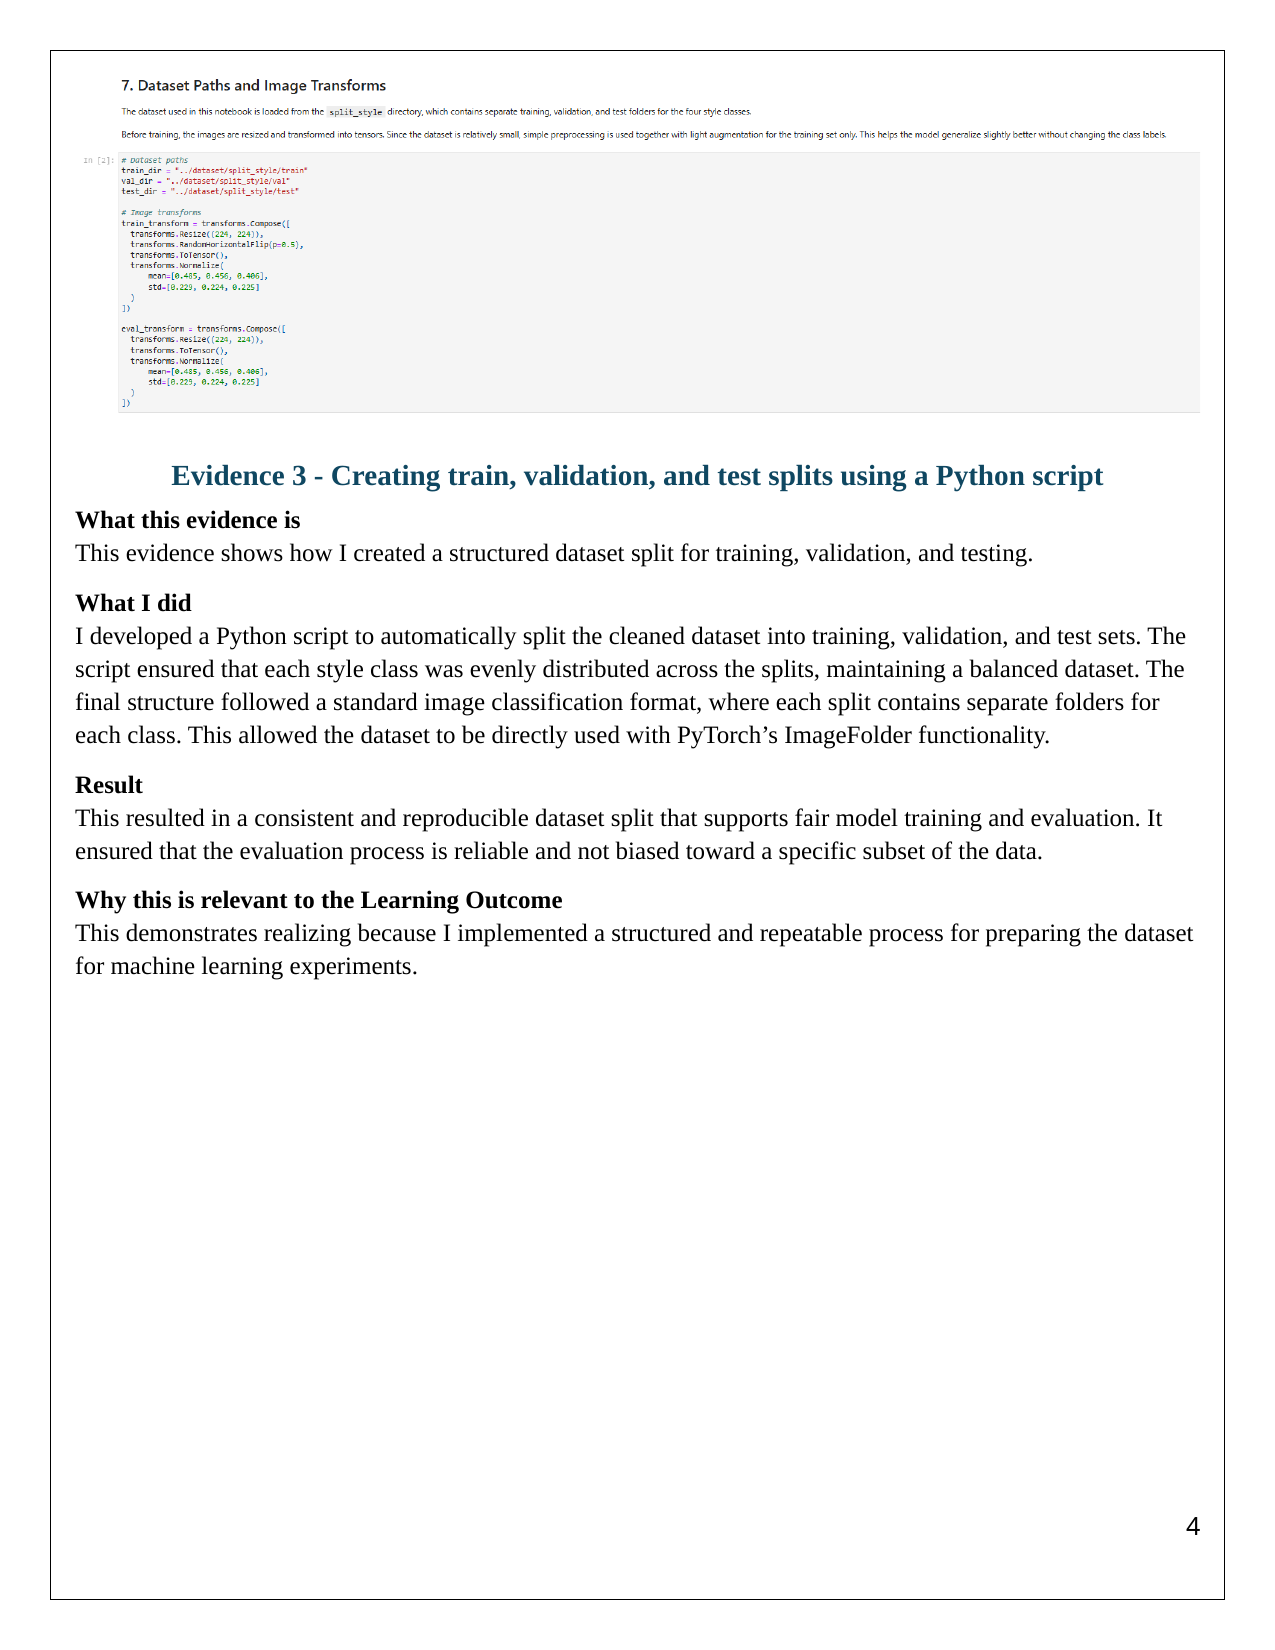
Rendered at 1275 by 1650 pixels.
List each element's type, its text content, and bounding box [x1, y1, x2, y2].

subtitle Evidence 3 - Creating train, validation, and test splits using a Python script [75, 458, 1200, 492]
text Result This resulted in a consistent and reproducible dataset split that supports fair model training and evaluation. It ensured that the evaluation process is reliable and not biased toward a specific subset of the data. [75, 770, 1200, 864]
text Why this is relevant to the Learning Outcome This demonstrates realizing because I implemented a structured and repeatable process for preparing the dataset for machine learning experiments. [75, 885, 1200, 980]
text What I did I developed a Python script to automatically split the cleaned dataset into training, validation, and test sets. The script ensured that each style class was evenly distributed across the splits, maintaining a balanced dataset. The final structure followed a standard image classification format, where each split contains separate folders for each class. This allowed the dataset to be directly used with PyTorch’s ImageFolder functionality. [75, 588, 1200, 749]
text What this evidence is This evidence shows how I created a structured dataset split for training, validation, and testing. [75, 505, 1200, 567]
